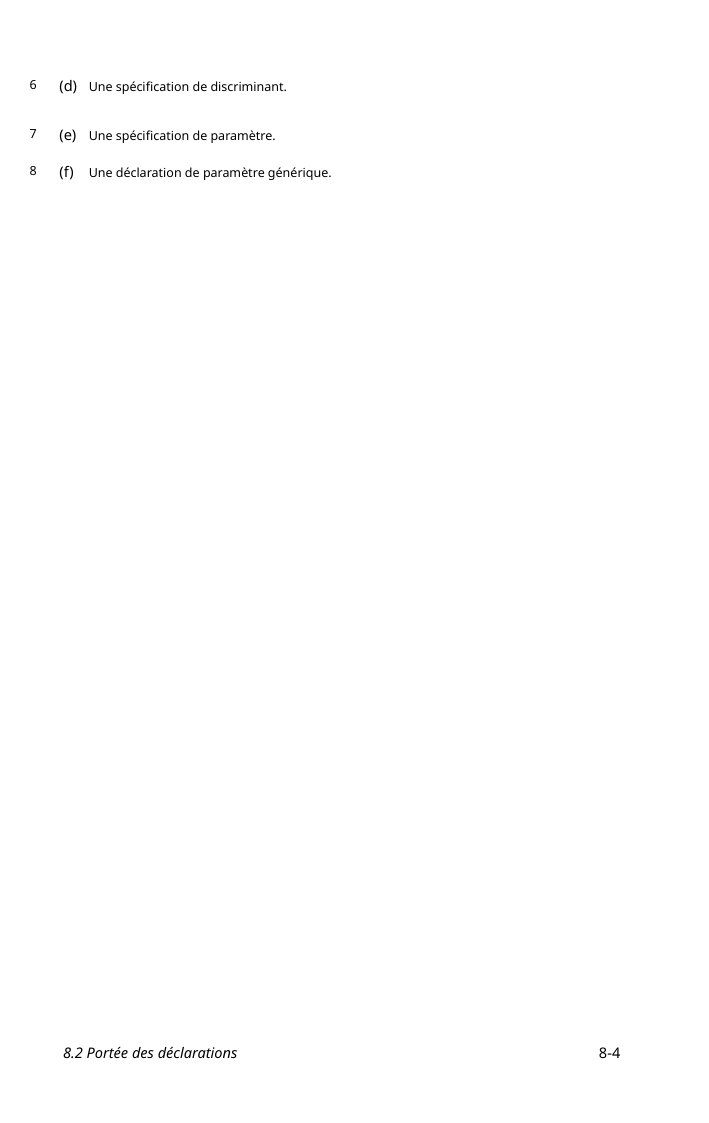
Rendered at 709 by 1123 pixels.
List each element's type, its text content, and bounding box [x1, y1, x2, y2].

list Une déclaration de paramètre générique. [59, 162, 620, 182]
list Une spécification de paramètre. [59, 125, 620, 145]
list Une spécification de discriminant. [59, 76, 620, 96]
